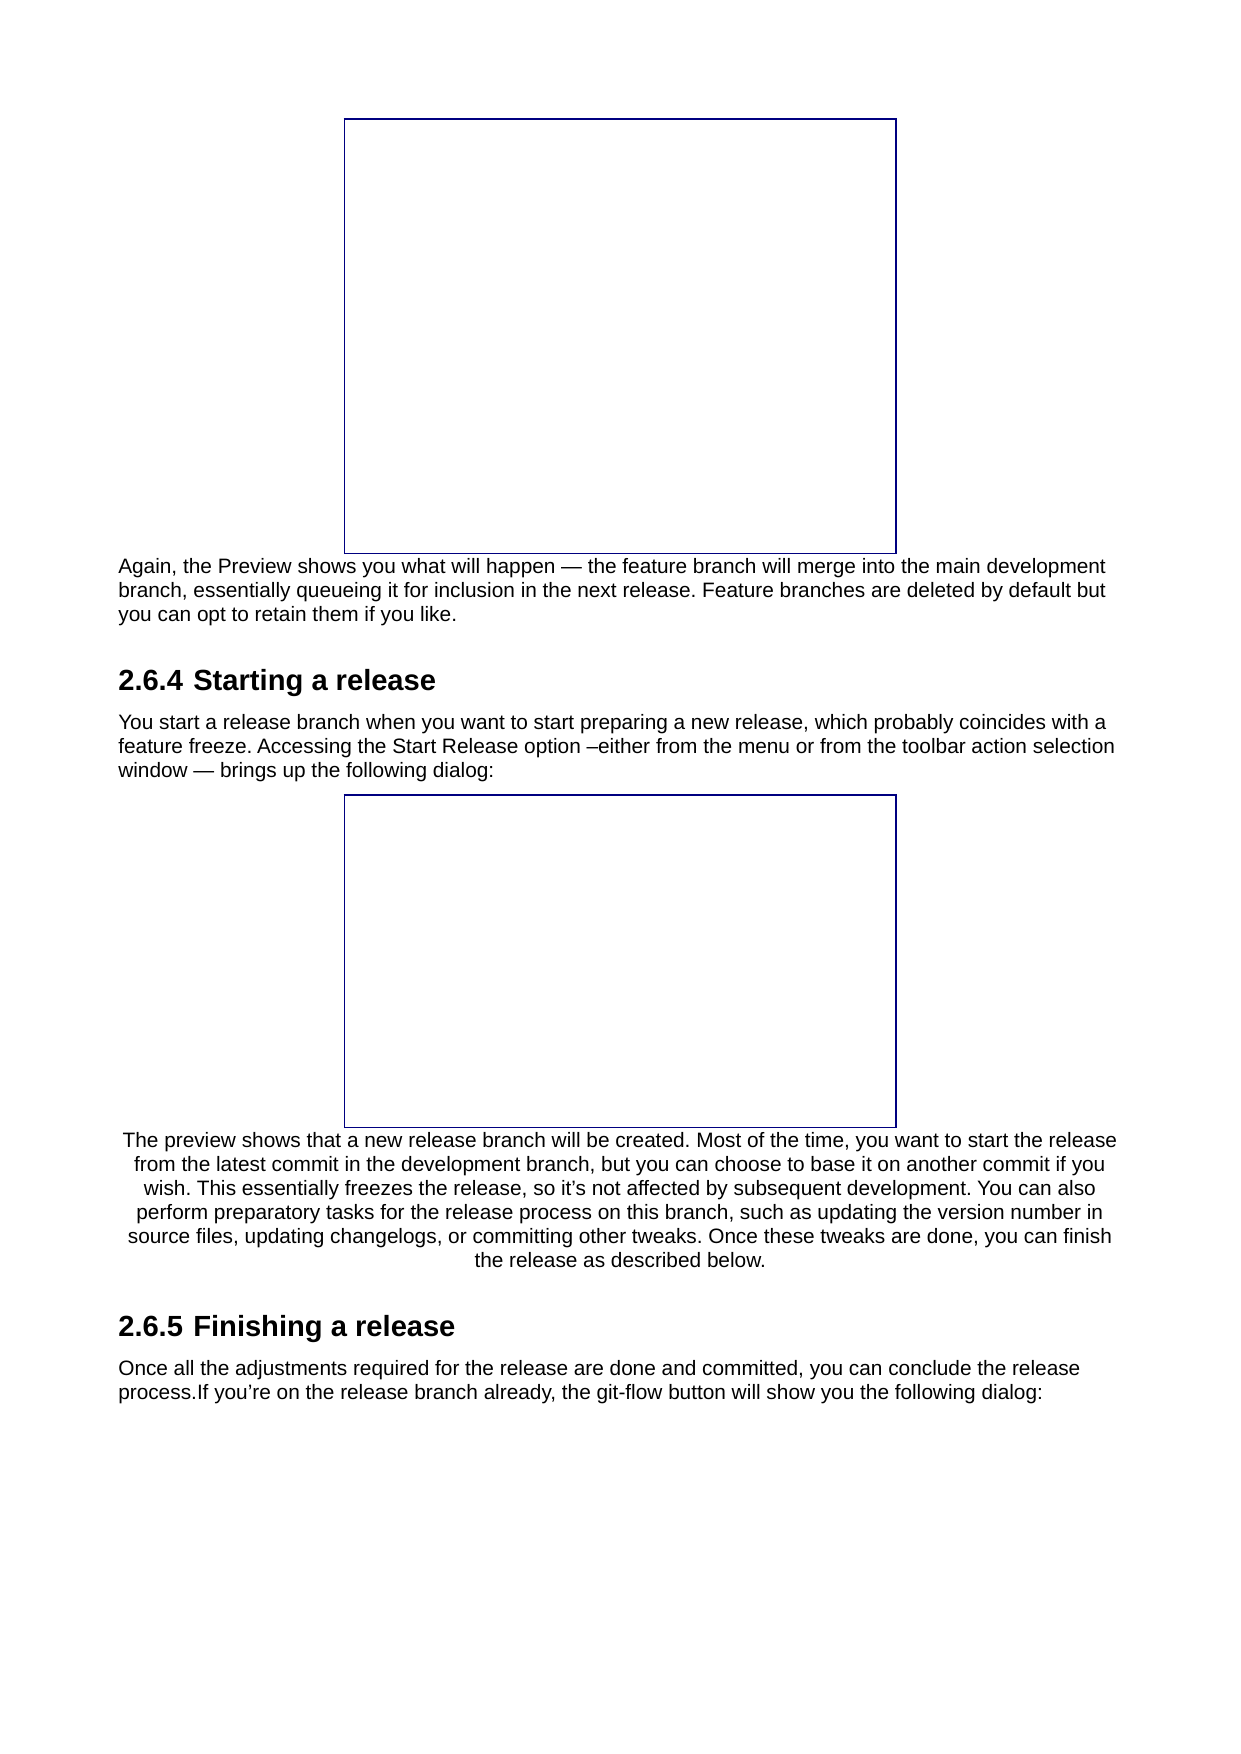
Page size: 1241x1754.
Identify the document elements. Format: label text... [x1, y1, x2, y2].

subtitle Starting a release [118, 663, 1122, 697]
subtitle Finishing a release [118, 1309, 1122, 1343]
text Again, the Preview shows you what will happen — the feature branch will merge into the main development branch, essentially queueing it for inclusion in the next release. Feature branches are deleted by default but you can opt to retain them if you like. [118, 118, 1122, 626]
text The preview shows that a new release branch will be created. Most of the time, you want to start the release from the latest commit in the development branch, but you can choose to base it on another commit if you wish. This essentially freezes the release, so it’s not affected by subsequent development. You can also perform preparatory tasks for the release process on this branch, such as updating the version number in source files, updating changelogs, or committing other tweaks. Once these tweaks are done, you can finish the release as described below. [118, 794, 1122, 1272]
text Once all the adjustments required for the release are done and committed, you can conclude the release process.If you’re on the release branch already, the git-flow button will show you the following dialog: [118, 1356, 1122, 1403]
text You start a release branch when you want to start preparing a new release, which probably coincides with a feature freeze. Accessing the Start Release option –either from the menu or from the toolbar action selection window — brings up the following dialog: [118, 709, 1122, 781]
